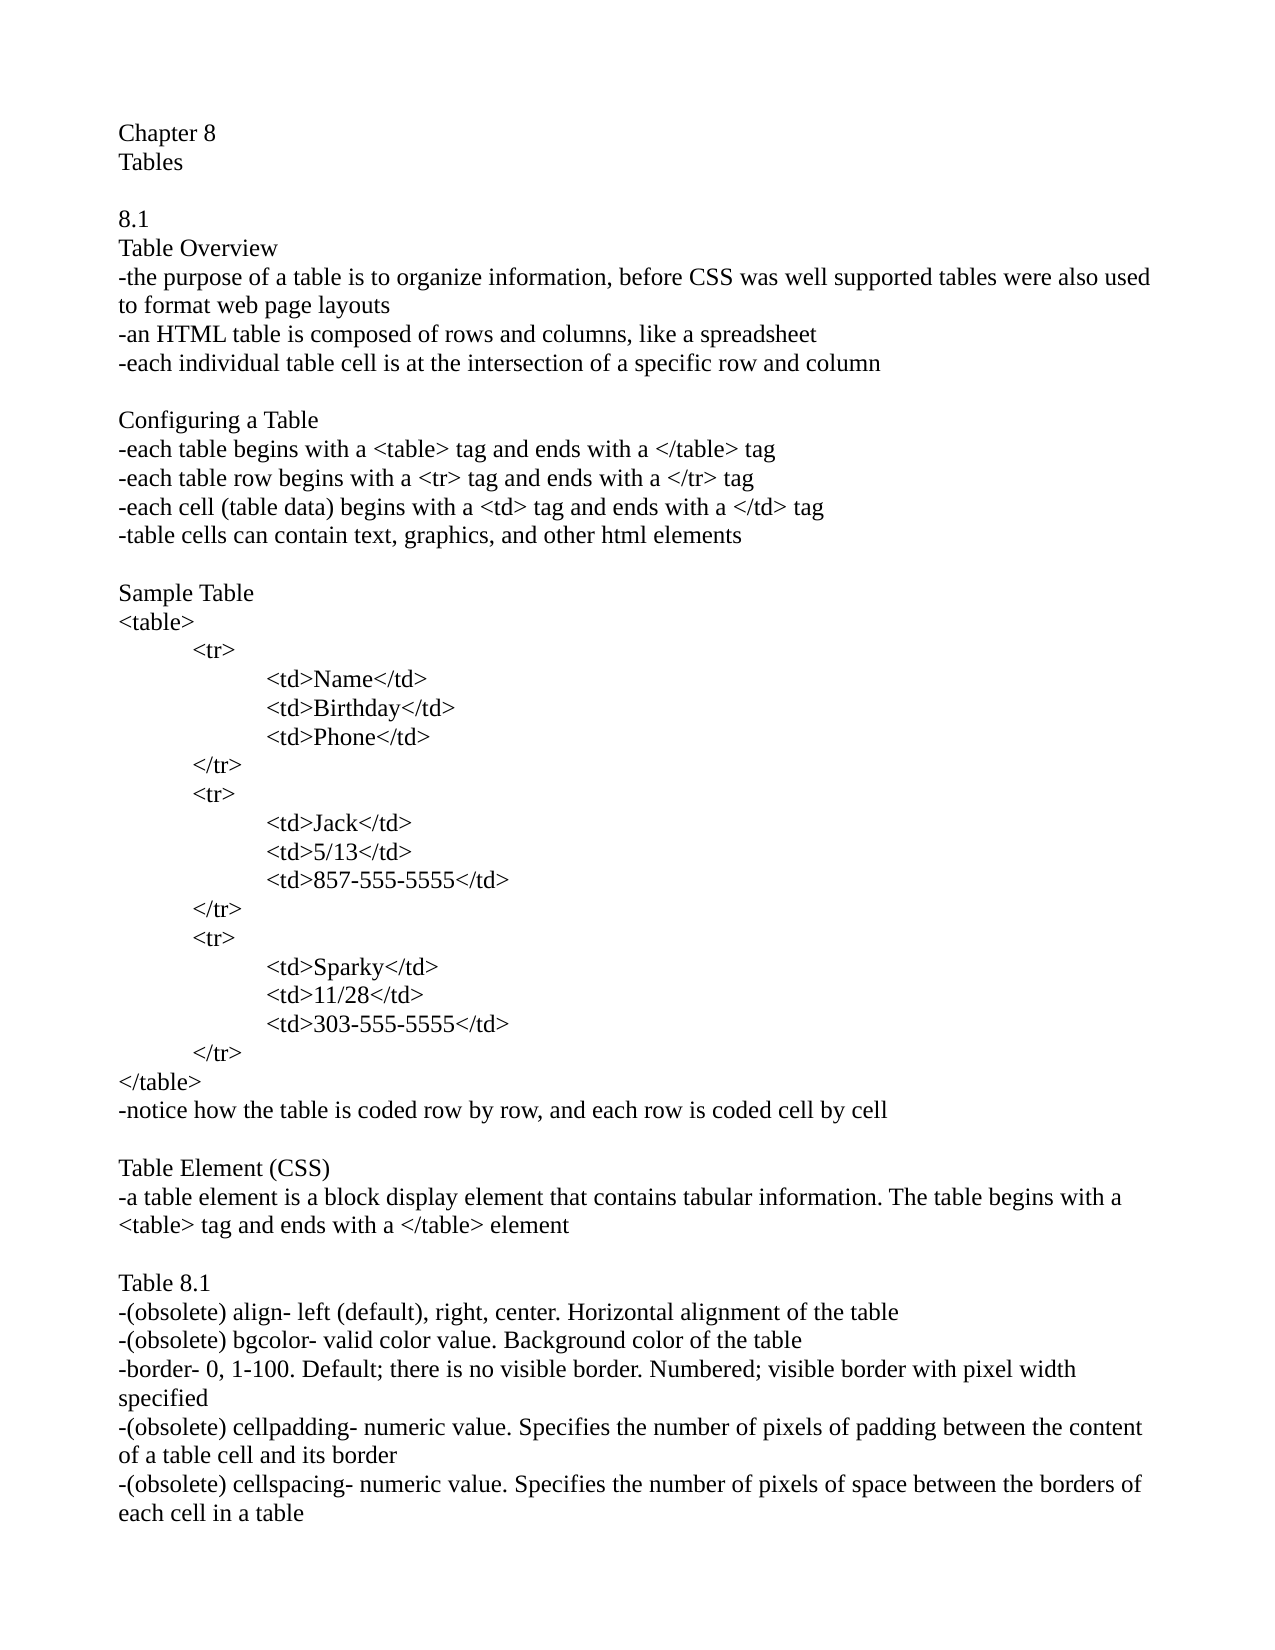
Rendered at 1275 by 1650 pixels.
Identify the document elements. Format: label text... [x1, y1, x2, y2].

text Table 8.1 [118, 1268, 1157, 1297]
text -a table element is a block display element that contains tabular information. The table begins with a <table> tag and ends with a </table> element [118, 1182, 1157, 1239]
text -the purpose of a table is to organize information, before CSS was well supported tables were also used to format web page layouts [118, 262, 1157, 319]
text <td>857-555-5555</td> [118, 866, 1157, 894]
text <td>5/13</td> [118, 837, 1157, 866]
text Configuring a Table [118, 406, 1157, 434]
text </tr> [118, 894, 1157, 923]
text -(obsolete) cellpadding- numeric value. Specifies the number of pixels of padding between the content of a table cell and its border [118, 1412, 1157, 1469]
text -an HTML table is composed of rows and columns, like a spreadsheet [118, 319, 1157, 348]
text -each individual table cell is at the intersection of a specific row and column [118, 348, 1157, 377]
text -each table begins with a <table> tag and ends with a </table> tag [118, 434, 1157, 463]
text <tr> [118, 779, 1157, 808]
text <td>303-555-5555</td> [118, 1009, 1157, 1038]
text -(obsolete) cellspacing- numeric value. Specifies the number of pixels of space between the borders of each cell in a table [118, 1469, 1157, 1527]
text Table Element (CSS) [118, 1153, 1157, 1182]
text -table cells can contain text, graphics, and other html elements [118, 521, 1157, 549]
text <tr> [118, 636, 1157, 664]
text <td>Phone</td> [118, 722, 1157, 751]
text -notice how the table is coded row by row, and each row is coded cell by cell [118, 1096, 1157, 1124]
text <td>11/28</td> [118, 981, 1157, 1009]
text Sample Table [118, 578, 1157, 607]
text -border- 0, 1-100. Default; there is no visible border. Numbered; visible border with pixel width specified [118, 1354, 1157, 1412]
text <td>Name</td> [118, 664, 1157, 693]
text <td>Jack</td> [118, 808, 1157, 837]
text </tr> [118, 1038, 1157, 1067]
text -each cell (table data) begins with a <td> tag and ends with a </td> tag [118, 492, 1157, 521]
text 8.1 [118, 204, 1157, 233]
text </table> [118, 1067, 1157, 1096]
text <table> [118, 607, 1157, 636]
text <td>Sparky</td> [118, 952, 1157, 981]
text Chapter 8 [118, 118, 1157, 147]
text </tr> [118, 751, 1157, 779]
text <td>Birthday</td> [118, 693, 1157, 722]
text <tr> [118, 923, 1157, 952]
text Tables [118, 147, 1157, 176]
text -(obsolete) align- left (default), right, center. Horizontal alignment of the table [118, 1297, 1157, 1326]
text -(obsolete) bgcolor- valid color value. Background color of the table [118, 1326, 1157, 1354]
text -each table row begins with a <tr> tag and ends with a </tr> tag [118, 463, 1157, 492]
text Table Overview [118, 233, 1157, 262]
